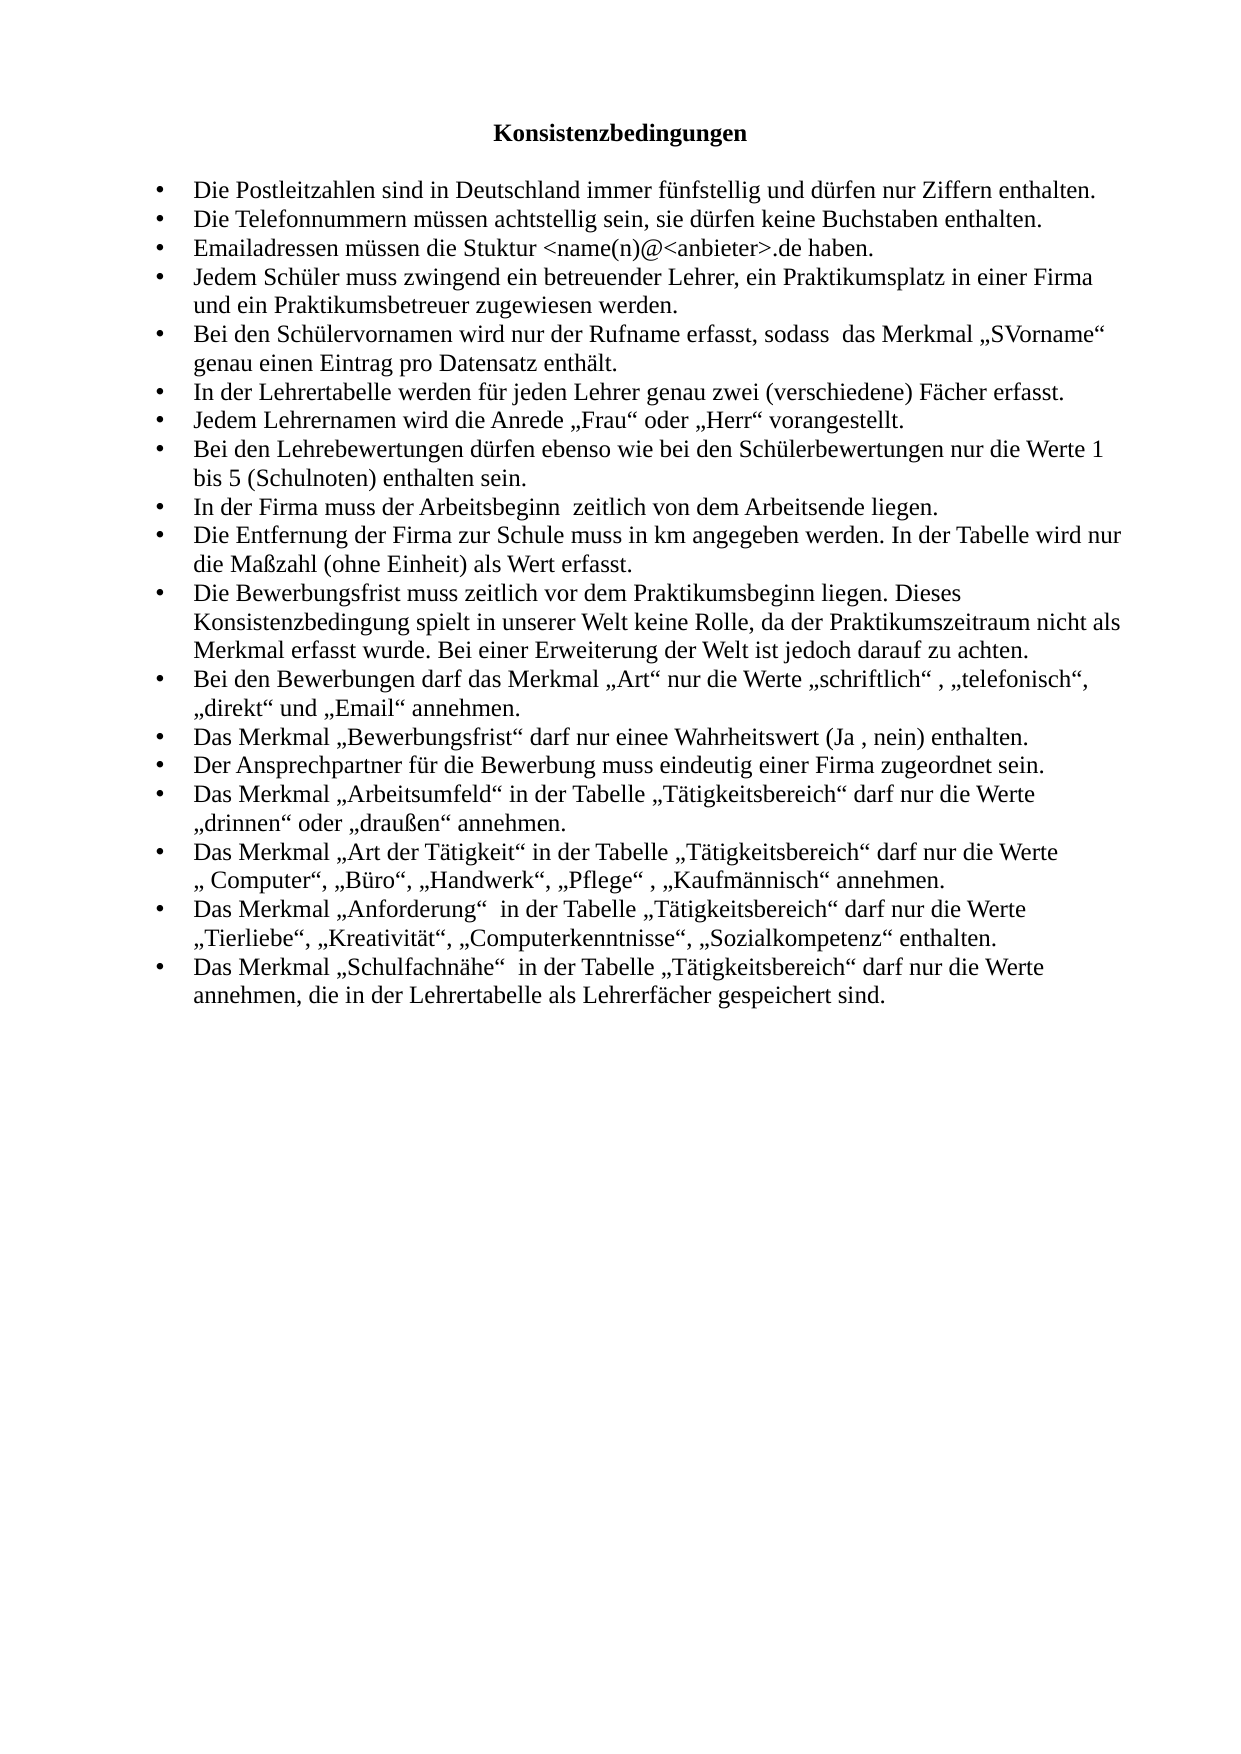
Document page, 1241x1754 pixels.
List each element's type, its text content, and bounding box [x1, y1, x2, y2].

list Das Merkmal „Bewerbungsfrist“ darf nur einee Wahrheitswert (Ja , nein) enthalten. [156, 722, 1122, 751]
list Die Postleitzahlen sind in Deutschland immer fünfstellig und dürfen nur Ziffern enthalten. [156, 176, 1122, 204]
list Das Merkmal „Schulfachnähe“ in der Tabelle „Tätigkeitsbereich“ darf nur die Werte annehmen, die in der Lehrertabelle als Lehrerfächer gespeichert sind. [156, 952, 1122, 1009]
list Die Bewerbungsfrist muss zeitlich vor dem Praktikumsbeginn liegen. Dieses Konsistenzbedingung spielt in unserer Welt keine Rolle, da der Praktikumszeitraum nicht als Merkmal erfasst wurde. Bei einer Erweiterung der Welt ist jedoch darauf zu achten. [156, 578, 1122, 664]
list Emailadressen müssen die Stuktur <name(n)@<anbieter>.de haben. [156, 233, 1122, 262]
list Die Entfernung der Firma zur Schule muss in km angegeben werden. In der Tabelle wird nur die Maßzahl (ohne Einheit) als Wert erfasst. [156, 521, 1122, 578]
list Jedem Lehrernamen wird die Anrede „Frau“ oder „Herr“ vorangestellt. [156, 406, 1122, 434]
list Bei den Schülervornamen wird nur der Rufname erfasst, sodass das Merkmal „SVorname“ genau einen Eintrag pro Datensatz enthält. [156, 319, 1122, 377]
list In der Firma muss der Arbeitsbeginn zeitlich von dem Arbeitsende liegen. [156, 492, 1122, 521]
list Das Merkmal „Anforderung“ in der Tabelle „Tätigkeitsbereich“ darf nur die Werte „Tierliebe“, „Kreativität“, „Computerkenntnisse“, „Sozialkompetenz“ enthalten. [156, 894, 1122, 952]
list Jedem Schüler muss zwingend ein betreuender Lehrer, ein Praktikumsplatz in einer Firma und ein Praktikumsbetreuer zugewiesen werden. [156, 262, 1122, 319]
list Die Telefonnummern müssen achtstellig sein, sie dürfen keine Buchstaben enthalten. [156, 204, 1122, 233]
list Bei den Lehrebewertungen dürfen ebenso wie bei den Schülerbewertungen nur die Werte 1 bis 5 (Schulnoten) enthalten sein. [156, 434, 1122, 492]
list Das Merkmal „Art der Tätigkeit“ in der Tabelle „Tätigkeitsbereich“ darf nur die Werte „ Computer“, „Büro“, „Handwerk“, „Pflege“ , „Kaufmännisch“ annehmen. [156, 837, 1122, 894]
list In der Lehrertabelle werden für jeden Lehrer genau zwei (verschiedene) Fächer erfasst. [156, 377, 1122, 406]
list Bei den Bewerbungen darf das Merkmal „Art“ nur die Werte „schriftlich“ , „telefonisch“, „direkt“ und „Email“ annehmen. [156, 664, 1122, 722]
list Das Merkmal „Arbeitsumfeld“ in der Tabelle „Tätigkeitsbereich“ darf nur die Werte „drinnen“ oder „draußen“ annehmen. [156, 779, 1122, 837]
list Der Ansprechpartner für die Bewerbung muss eindeutig einer Firma zugeordnet sein. [156, 751, 1122, 779]
text Konsistenzbedingungen [118, 118, 1122, 147]
